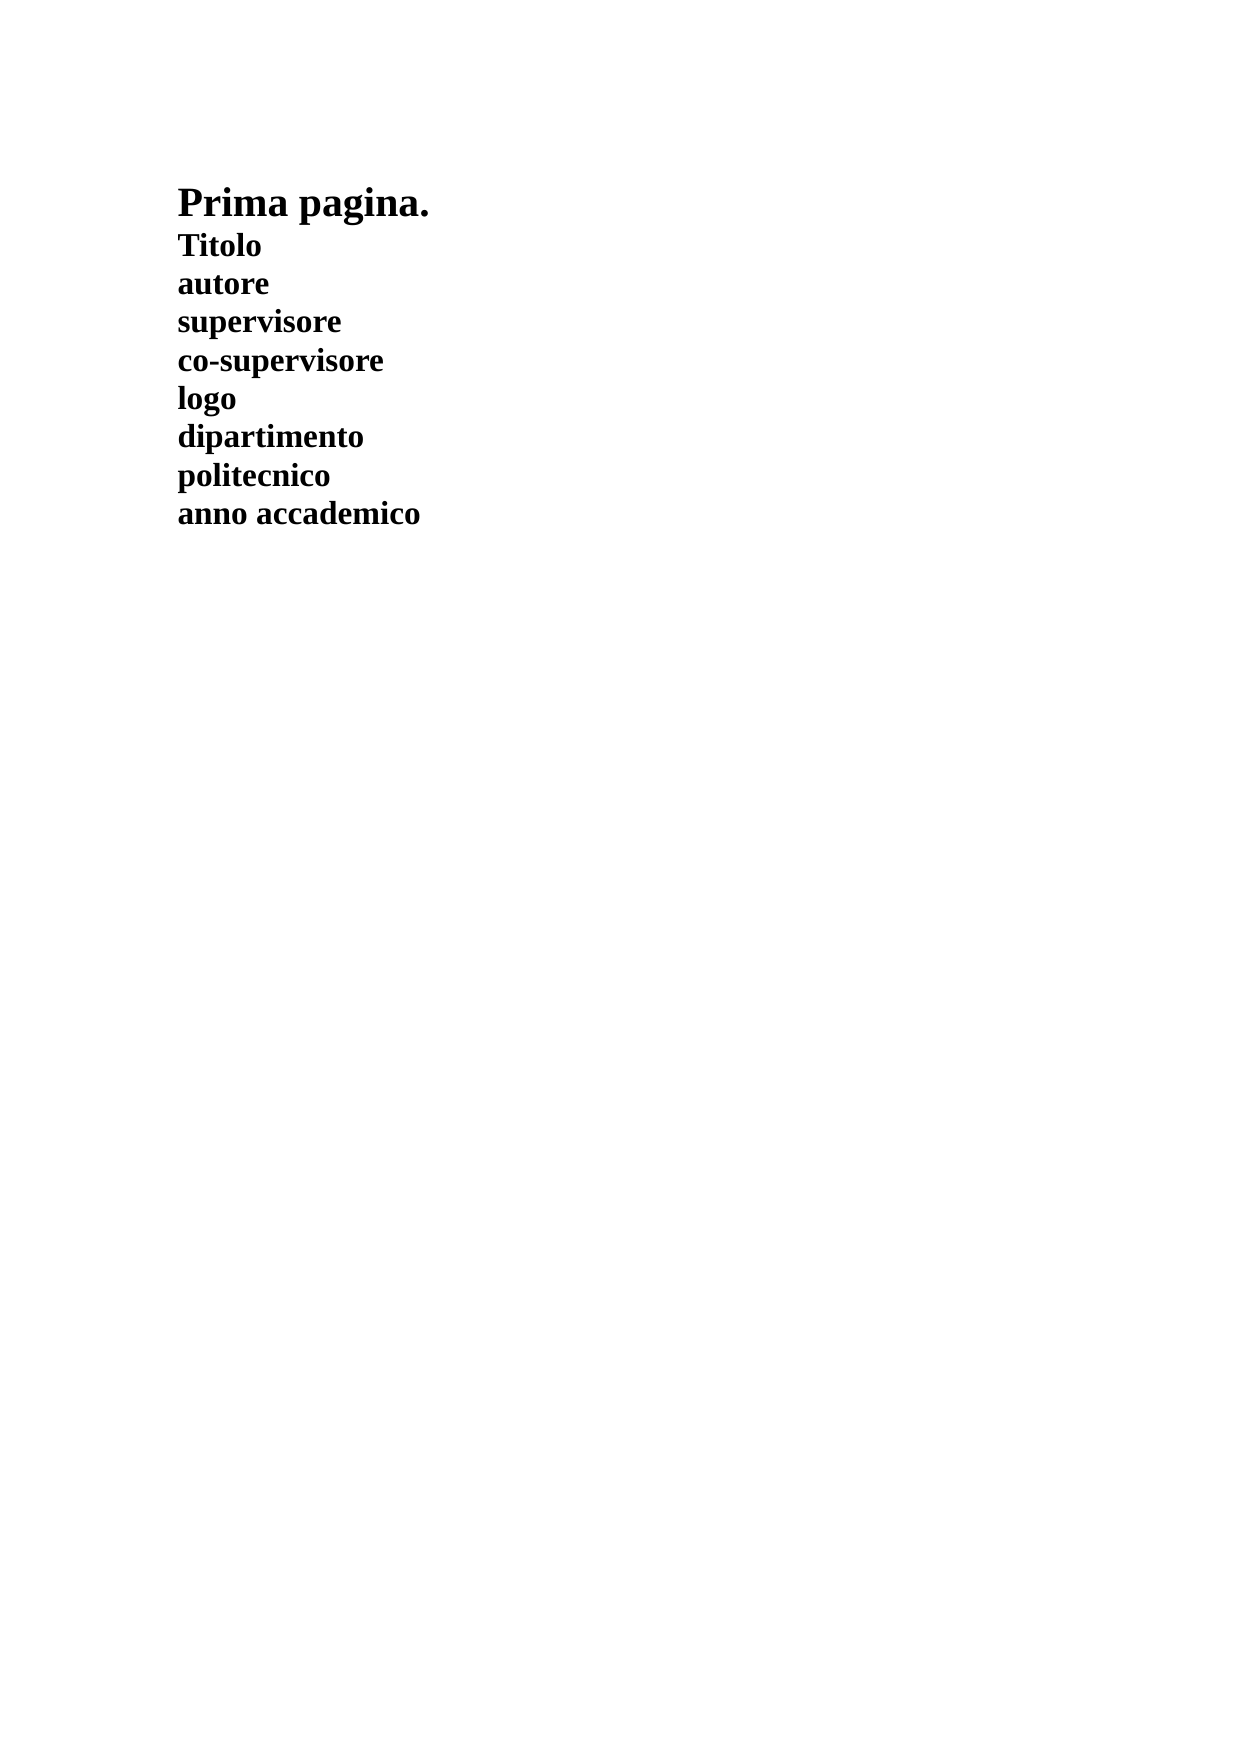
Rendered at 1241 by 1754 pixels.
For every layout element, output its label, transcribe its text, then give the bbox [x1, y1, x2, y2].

text politecnico [177, 455, 1063, 493]
text supervisore [177, 302, 1063, 340]
text dipartimento [177, 417, 1063, 455]
text autore [177, 263, 1063, 302]
text Prima pagina. [177, 177, 1063, 225]
text logo [177, 378, 1063, 417]
text anno accademico [177, 493, 1063, 532]
text Titolo [177, 225, 1063, 263]
text co-supervisore [177, 340, 1063, 378]
